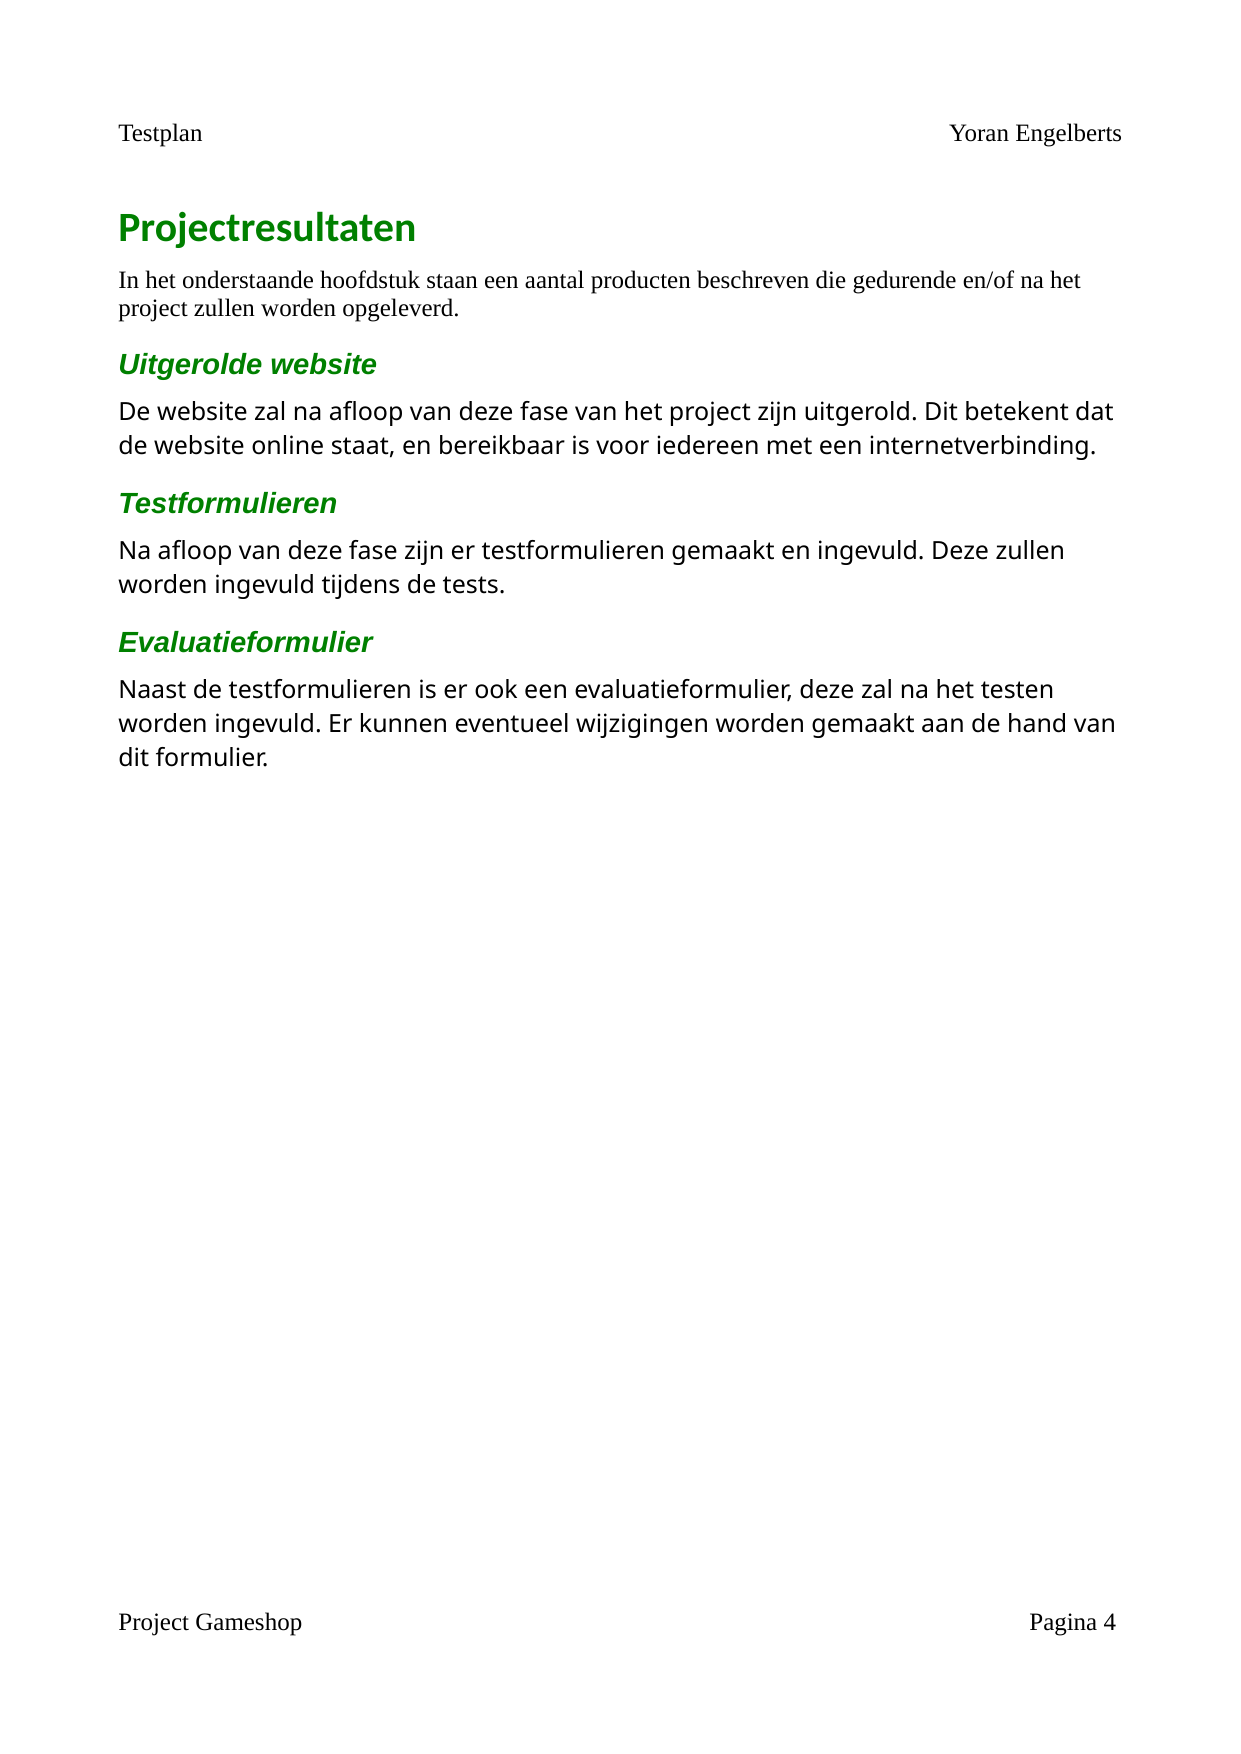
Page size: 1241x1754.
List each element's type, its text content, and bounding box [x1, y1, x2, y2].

subtitle Testformulieren [118, 486, 1122, 520]
text project zullen worden opgeleverd. [118, 293, 1122, 322]
subtitle Projectresultaten [118, 201, 1122, 252]
subtitle Evaluatieformulier [118, 626, 1122, 659]
text Naast de testformulieren is er ook een evaluatieformulier, deze zal na het testen worden ingevuld. Er kunnen eventueel wijzigingen worden gemaakt aan de hand van dit formulier. [118, 672, 1122, 774]
text De website zal na afloop van deze fase van het project zijn uitgerold. Dit betekent dat de website online staat, en bereikbaar is voor iedereen met een internetverbinding. [118, 393, 1122, 461]
text In het onderstaande hoofdstuk staan een aantal producten beschreven die gedurende en/of na het [118, 265, 1122, 293]
text Na afloop van deze fase zijn er testformulieren gemaakt en ingevuld. Deze zullen worden ingevuld tijdens de tests. [118, 532, 1122, 601]
subtitle Uitgerolde website [118, 347, 1122, 381]
